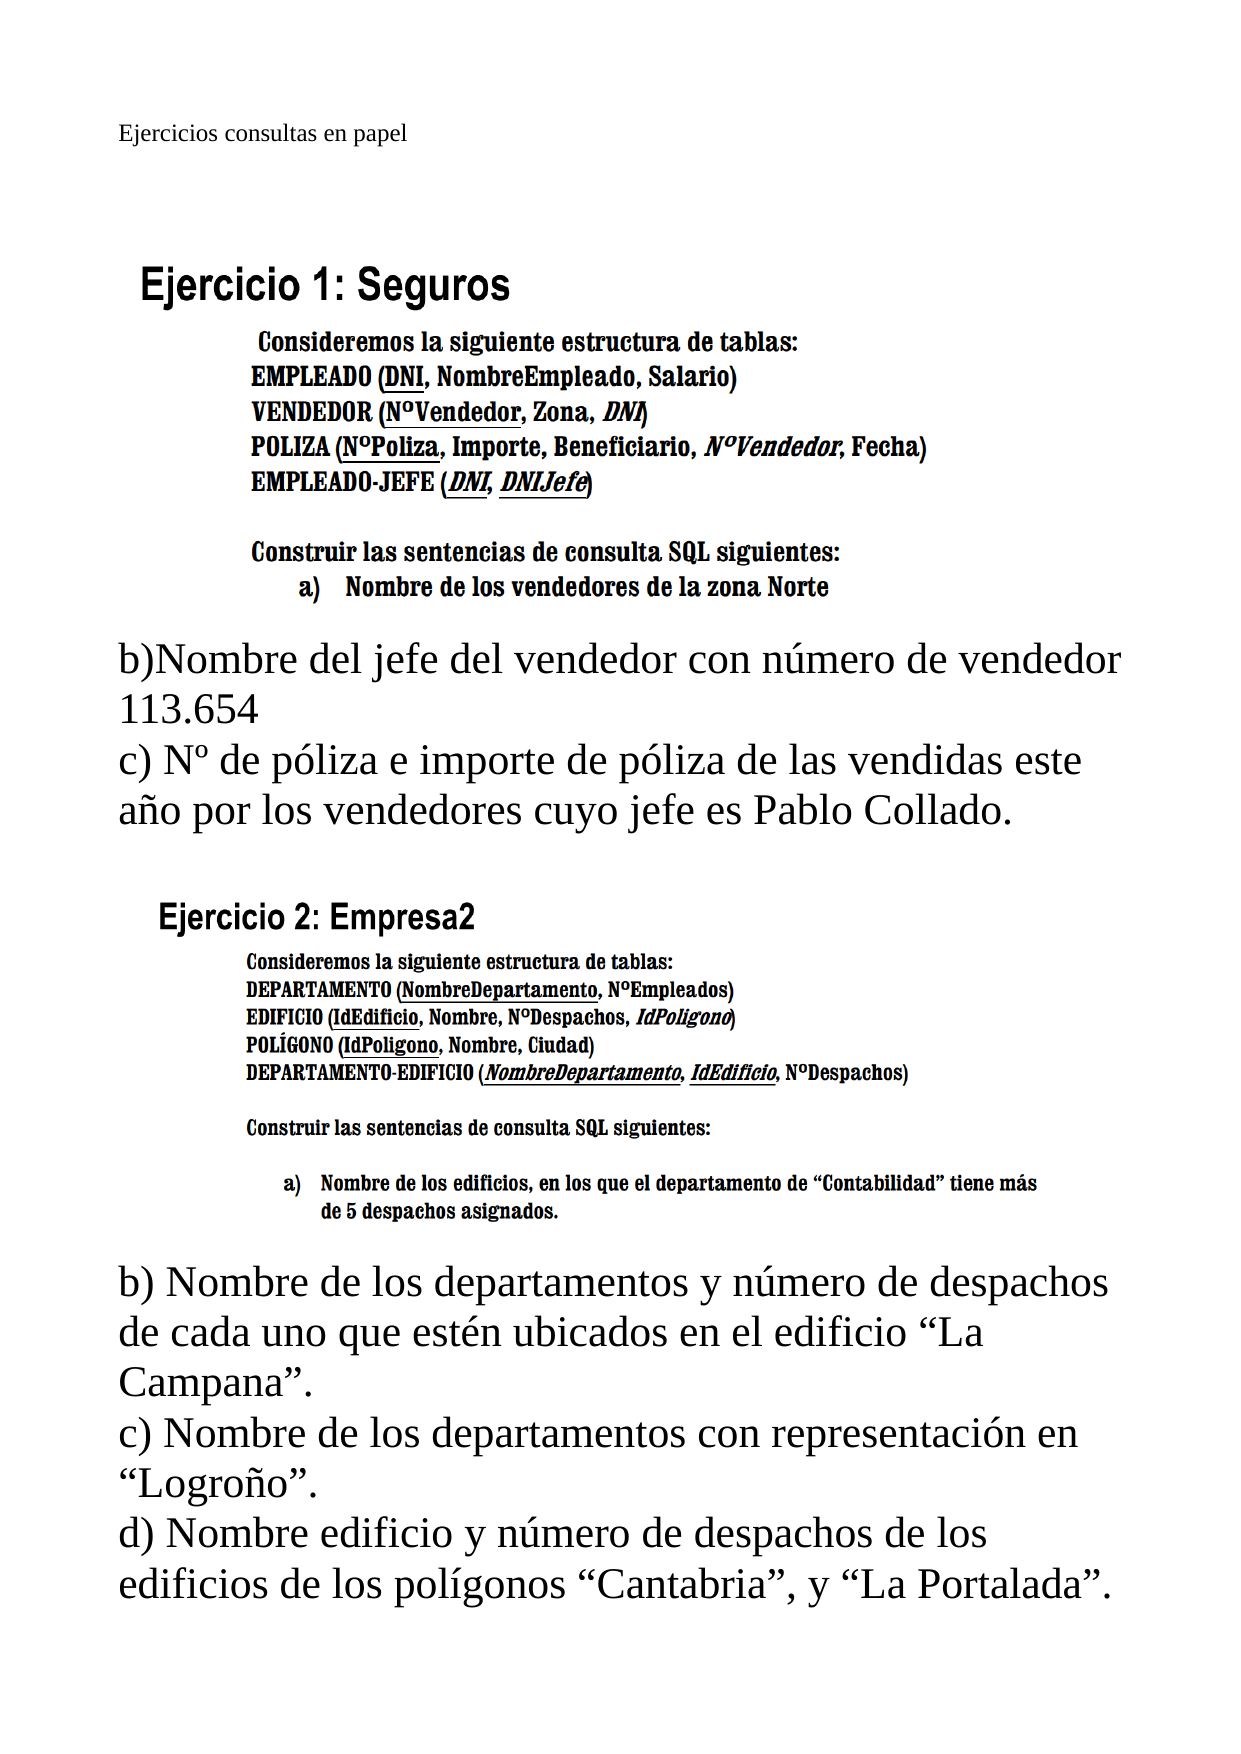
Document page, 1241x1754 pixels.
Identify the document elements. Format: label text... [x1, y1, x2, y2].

text Ejercicios consultas en papel [118, 118, 1122, 147]
picture [95, 235, 313, 633]
text b) Nombre de los departamentos y número de despachos de cada uno que estén ubicados en el edificio “La Campana”. [118, 1255, 1122, 1406]
text b)Nombre del jefe del vendedor con número de vendedor 113.654 [118, 233, 1122, 733]
text d) Nombre edificio y número de despachos de los edificios de los polígonos “Cantabria”, y “La Portalada”. [118, 1507, 1122, 1608]
text c) Nombre de los departamentos con representación en “Logroño”. [118, 1406, 1122, 1507]
text c) Nº de póliza e importe de póliza de las vendidas este año por los vendedores cuyo jefe es Pablo Collado. [118, 733, 1122, 834]
picture [118, 870, 359, 1227]
